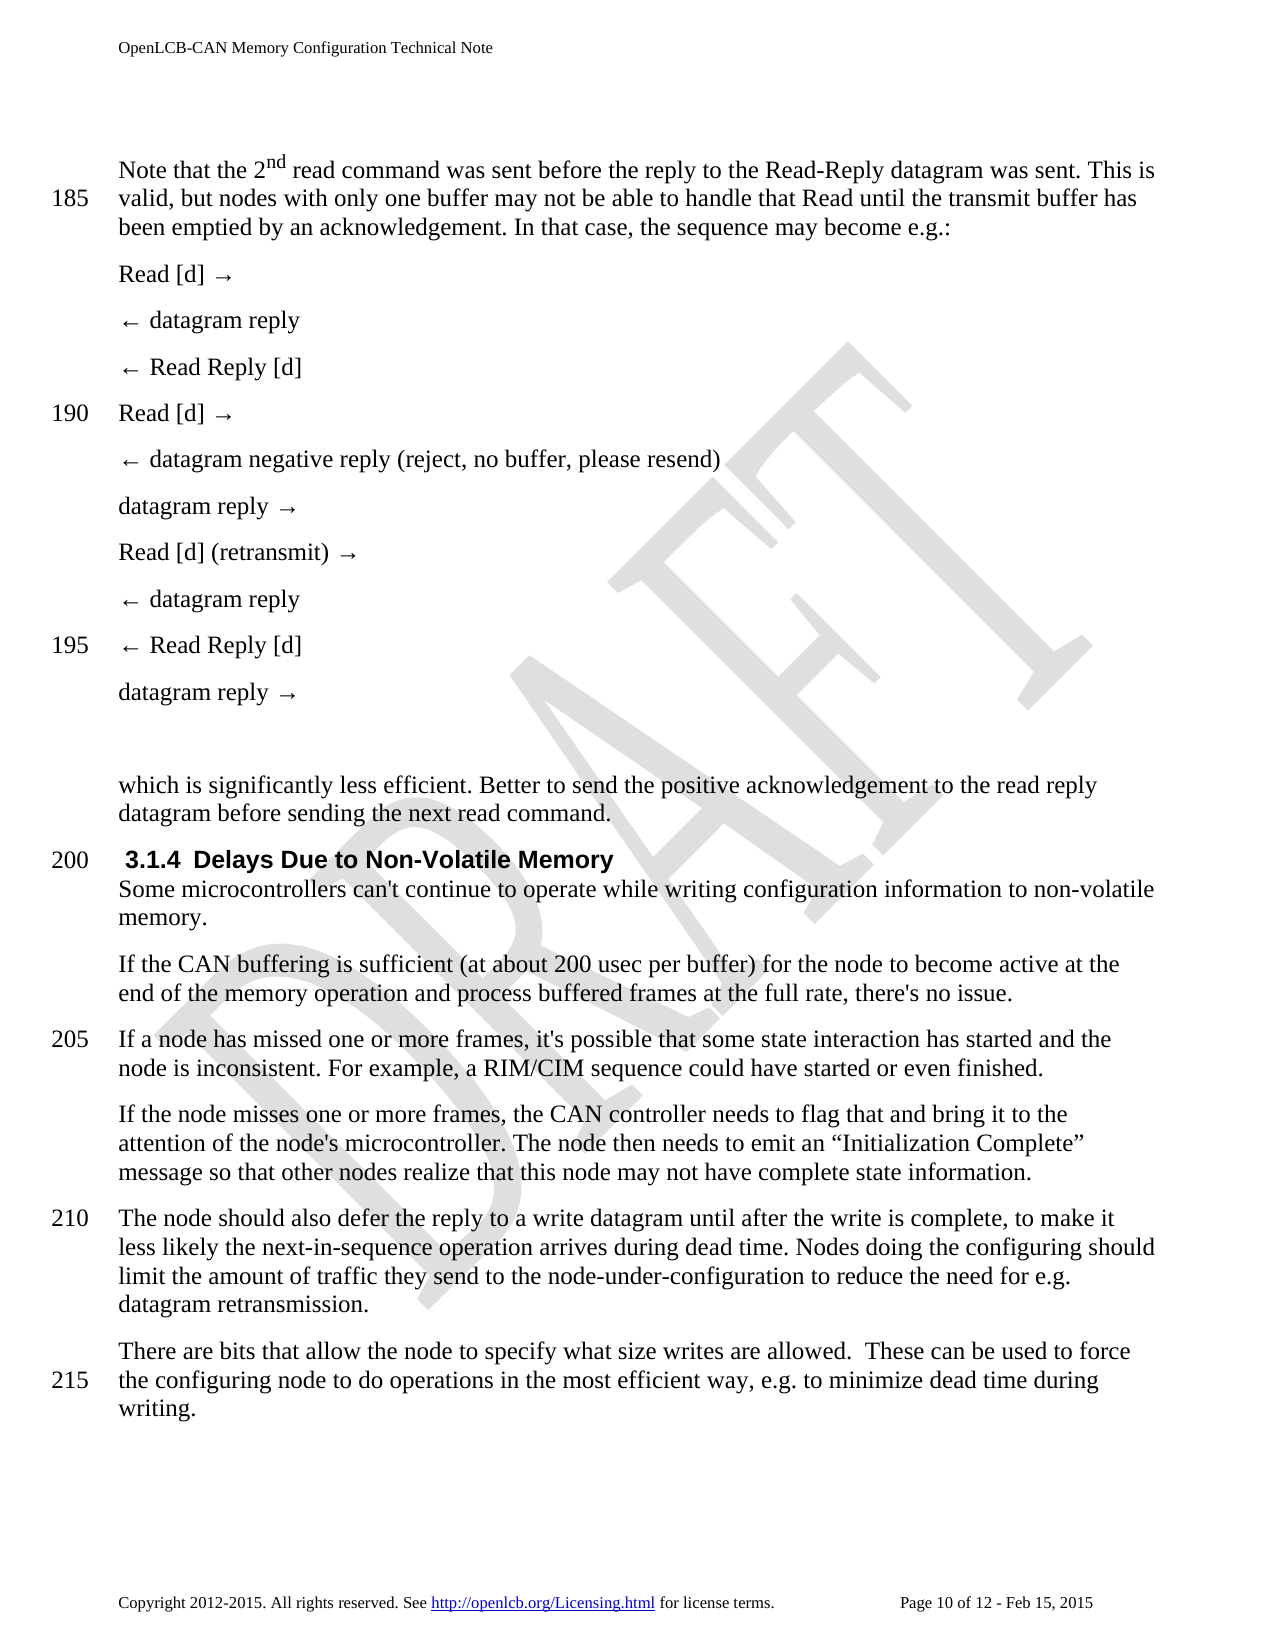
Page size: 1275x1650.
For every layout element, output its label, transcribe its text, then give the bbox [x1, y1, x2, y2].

text Note that the 2nd read command was sent before the reply to the Read-Reply datagram was sent. This is valid, but nodes with only one buffer may not be able to handle that Read until the transmit buffer has been emptied by an acknowledgement. In that case, the sequence may become e.g.: [118, 150, 1157, 241]
text Some microcontrollers can't continue to operate while writing configuration information to non-volatile memory. [523, 874, 685, 931]
subtitle Delays Due to Non-Volatile Memory [499, 845, 645, 874]
text [770, 491, 881, 520]
text [759, 444, 834, 473]
text If the node misses one or more frames, the CAN controller needs to flag that and bring it to the attention of the node's microcontroller. The node then needs to emit an “Initialization Complete” message so that other nodes realize that this node may not have complete state information. [295, 1099, 494, 1186]
text [860, 352, 1157, 380]
text [798, 677, 1030, 706]
text ← Read Reply [d] [118, 630, 719, 659]
text [1034, 677, 1157, 706]
text [687, 584, 974, 613]
text [895, 491, 1157, 520]
text [665, 537, 927, 566]
text which is significantly less efficient. Better to send the positive acknowledgement to the read reply datagram before sending the next read command. [118, 770, 613, 827]
text There are bits that allow the node to specify what size writes are allowed. These can be used to force the configuring node to do operations in the most efficient way, e.g. to minimize dead time during writing. [118, 1336, 1157, 1422]
text [848, 444, 1157, 473]
subtitle Delays Due to Non-Volatile Memory [675, 845, 794, 874]
text The node should also defer the reply to a write datagram until after the write is complete, to make it less likely the next-in-sequence operation arrives during dead time. Nodes doing the configuring should limit the amount of traffic they send to the node-under-configuration to reduce the need for e.g. datagram retransmission. [118, 1203, 1157, 1318]
text If the CAN buffering is sufficient (at about 200 usec per buffer) for the node to become active at the end of the memory operation and process buffered frames at the full rate, there's no issue. [316, 949, 459, 1006]
subtitle Delays Due to Non-Volatile Memory [370, 845, 483, 874]
text If a node has missed one or more frames, it's possible that some state interaction has started and the node is inconsistent. For example, a RIM/CIM sequence could have started or even finished. [530, 1024, 1157, 1082]
text [729, 491, 778, 520]
text which is significantly less efficient. Better to send the positive acknowledgement to the read reply datagram before sending the next read command. [700, 770, 882, 827]
text If a node has missed one or more frames, it's possible that some state interaction has started and the node is inconsistent. For example, a RIM/CIM sequence could have started or even finished. [220, 1024, 434, 1082]
text ← datagram negative reply (reject, no buffer, please resend) [118, 444, 744, 473]
text [733, 630, 818, 659]
text If the node misses one or more frames, the CAN controller needs to flag that and bring it to the attention of the node's microcontroller. The node then needs to emit an “Initialization Complete” message so that other nodes realize that this node may not have complete state information. [118, 1099, 339, 1186]
text [941, 537, 1157, 566]
text ← datagram reply [118, 584, 673, 613]
subtitle Delays Due to Non-Volatile Memory [118, 845, 342, 874]
text If a node has missed one or more frames, it's possible that some state interaction has started and the node is inconsistent. For example, a RIM/CIM sequence could have started or even finished. [118, 1024, 235, 1082]
text If the CAN buffering is sufficient (at about 200 usec per buffer) for the node to become active at the end of the memory operation and process buffered frames at the full rate, there's no issue. [118, 949, 248, 1006]
text ← datagram reply [118, 305, 1157, 334]
text Some microcontrollers can't continue to operate while writing configuration information to non-volatile memory. [670, 874, 1157, 931]
subtitle Delays Due to Non-Volatile Memory [811, 845, 1157, 874]
text which is significantly less efficient. Better to send the positive acknowledgement to the read reply datagram before sending the next read command. [594, 770, 701, 827]
text which is significantly less efficient. Better to send the positive acknowledgement to the read reply datagram before sending the next read command. [873, 770, 1157, 827]
text ← Read Reply [d] [118, 352, 836, 380]
text datagram reply → [118, 491, 697, 520]
text [563, 677, 766, 706]
text Read [d] → [118, 259, 1157, 287]
text Read [d] → [118, 398, 790, 427]
text Some microcontrollers can't continue to operate while writing configuration information to non-volatile memory. [118, 874, 394, 931]
text [815, 398, 1157, 427]
text If a node has missed one or more frames, it's possible that some state interaction has started and the node is inconsistent. For example, a RIM/CIM sequence could have started or even finished. [424, 1024, 545, 1082]
text If the CAN buffering is sufficient (at about 200 usec per buffer) for the node to become active at the end of the memory operation and process buffered frames at the full rate, there's no issue. [551, 949, 721, 1006]
text If the node misses one or more frames, the CAN controller needs to flag that and bring it to the attention of the node's microcontroller. The node then needs to emit an “Initialization Complete” message so that other nodes realize that this node may not have complete state information. [489, 1099, 1157, 1186]
text Some microcontrollers can't continue to operate while writing configuration information to non-volatile memory. [380, 874, 515, 931]
text Read [d] (retransmit) → [118, 537, 651, 566]
text If the CAN buffering is sufficient (at about 200 usec per buffer) for the node to become active at the end of the memory operation and process buffered frames at the full rate, there's no issue. [719, 949, 1157, 1006]
text [1034, 630, 1157, 659]
text [988, 584, 1157, 613]
text [835, 630, 1020, 659]
text datagram reply → [118, 677, 530, 706]
